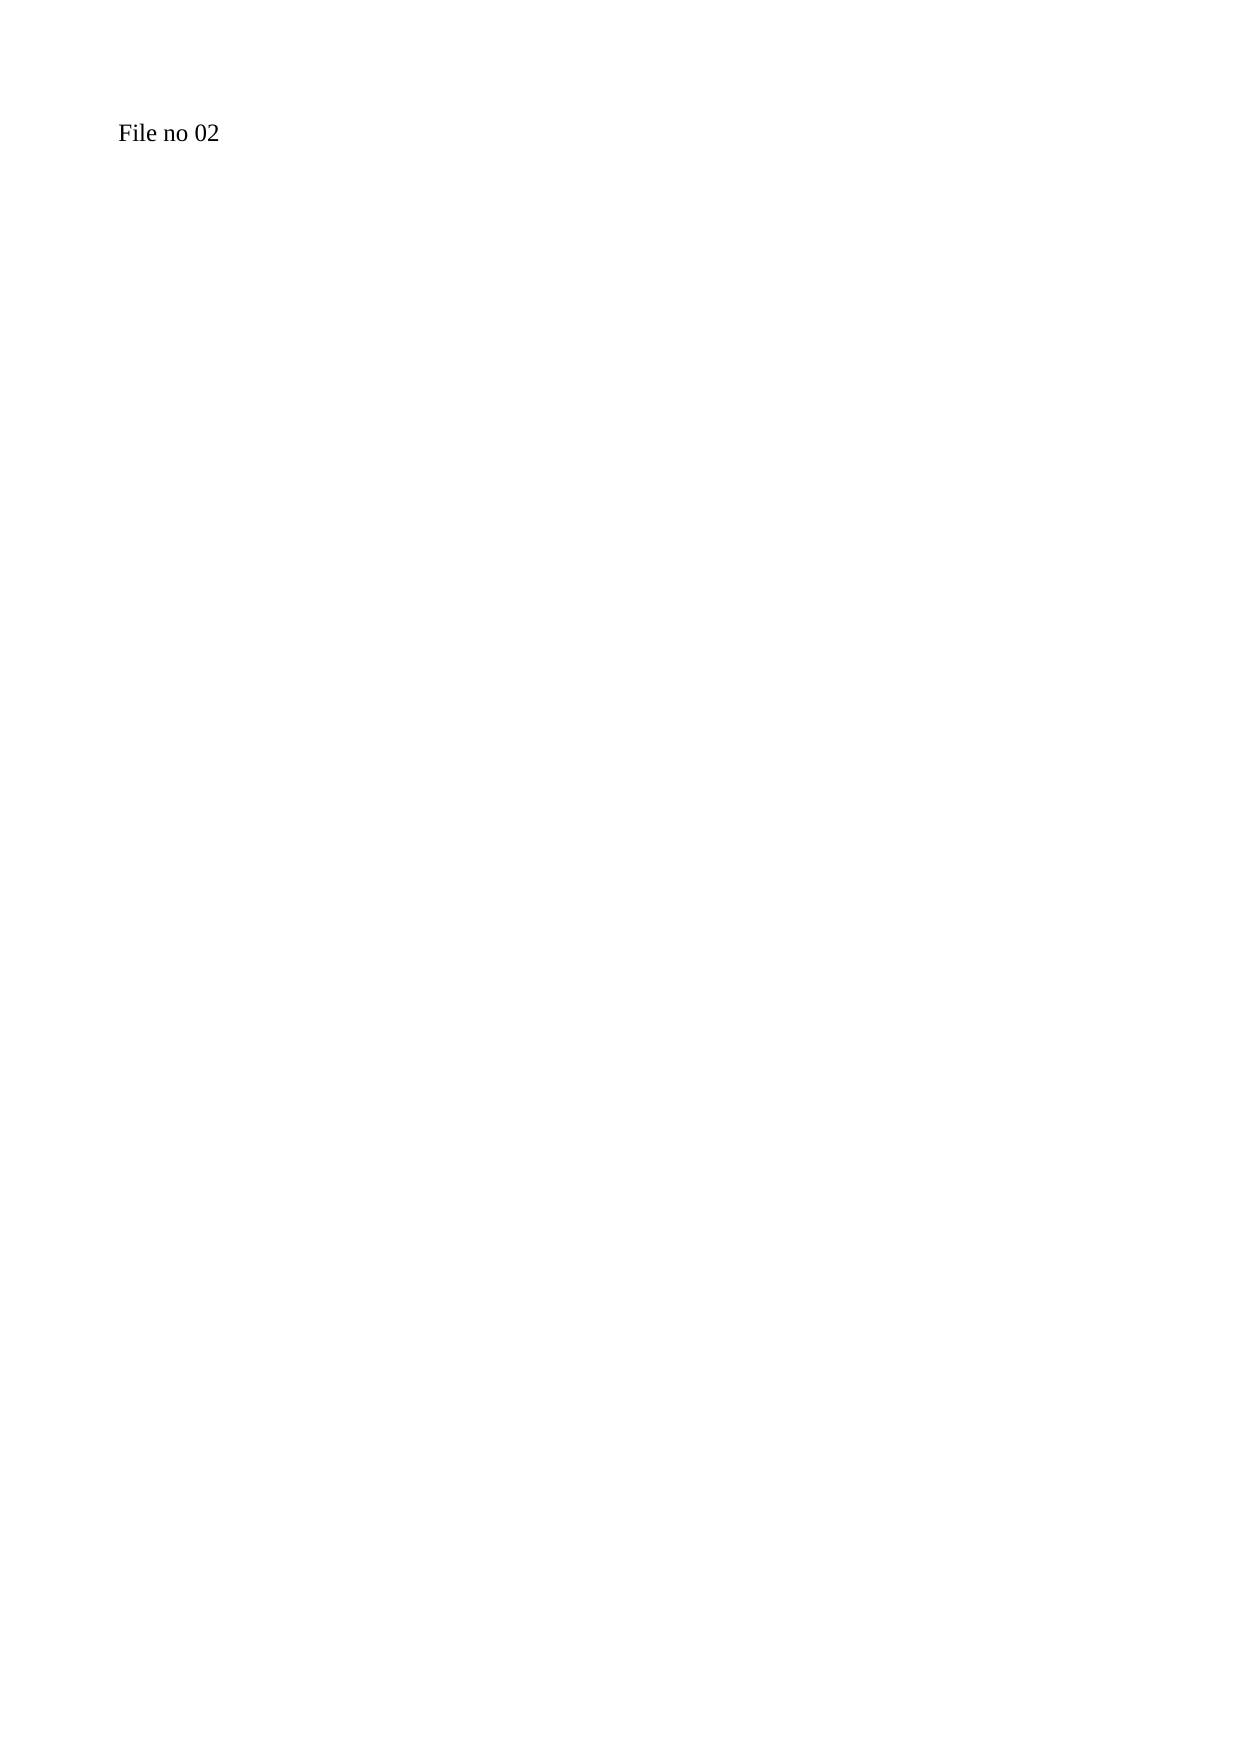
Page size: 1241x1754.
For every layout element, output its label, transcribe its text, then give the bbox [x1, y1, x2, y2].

text File no 02 [118, 118, 1122, 147]
